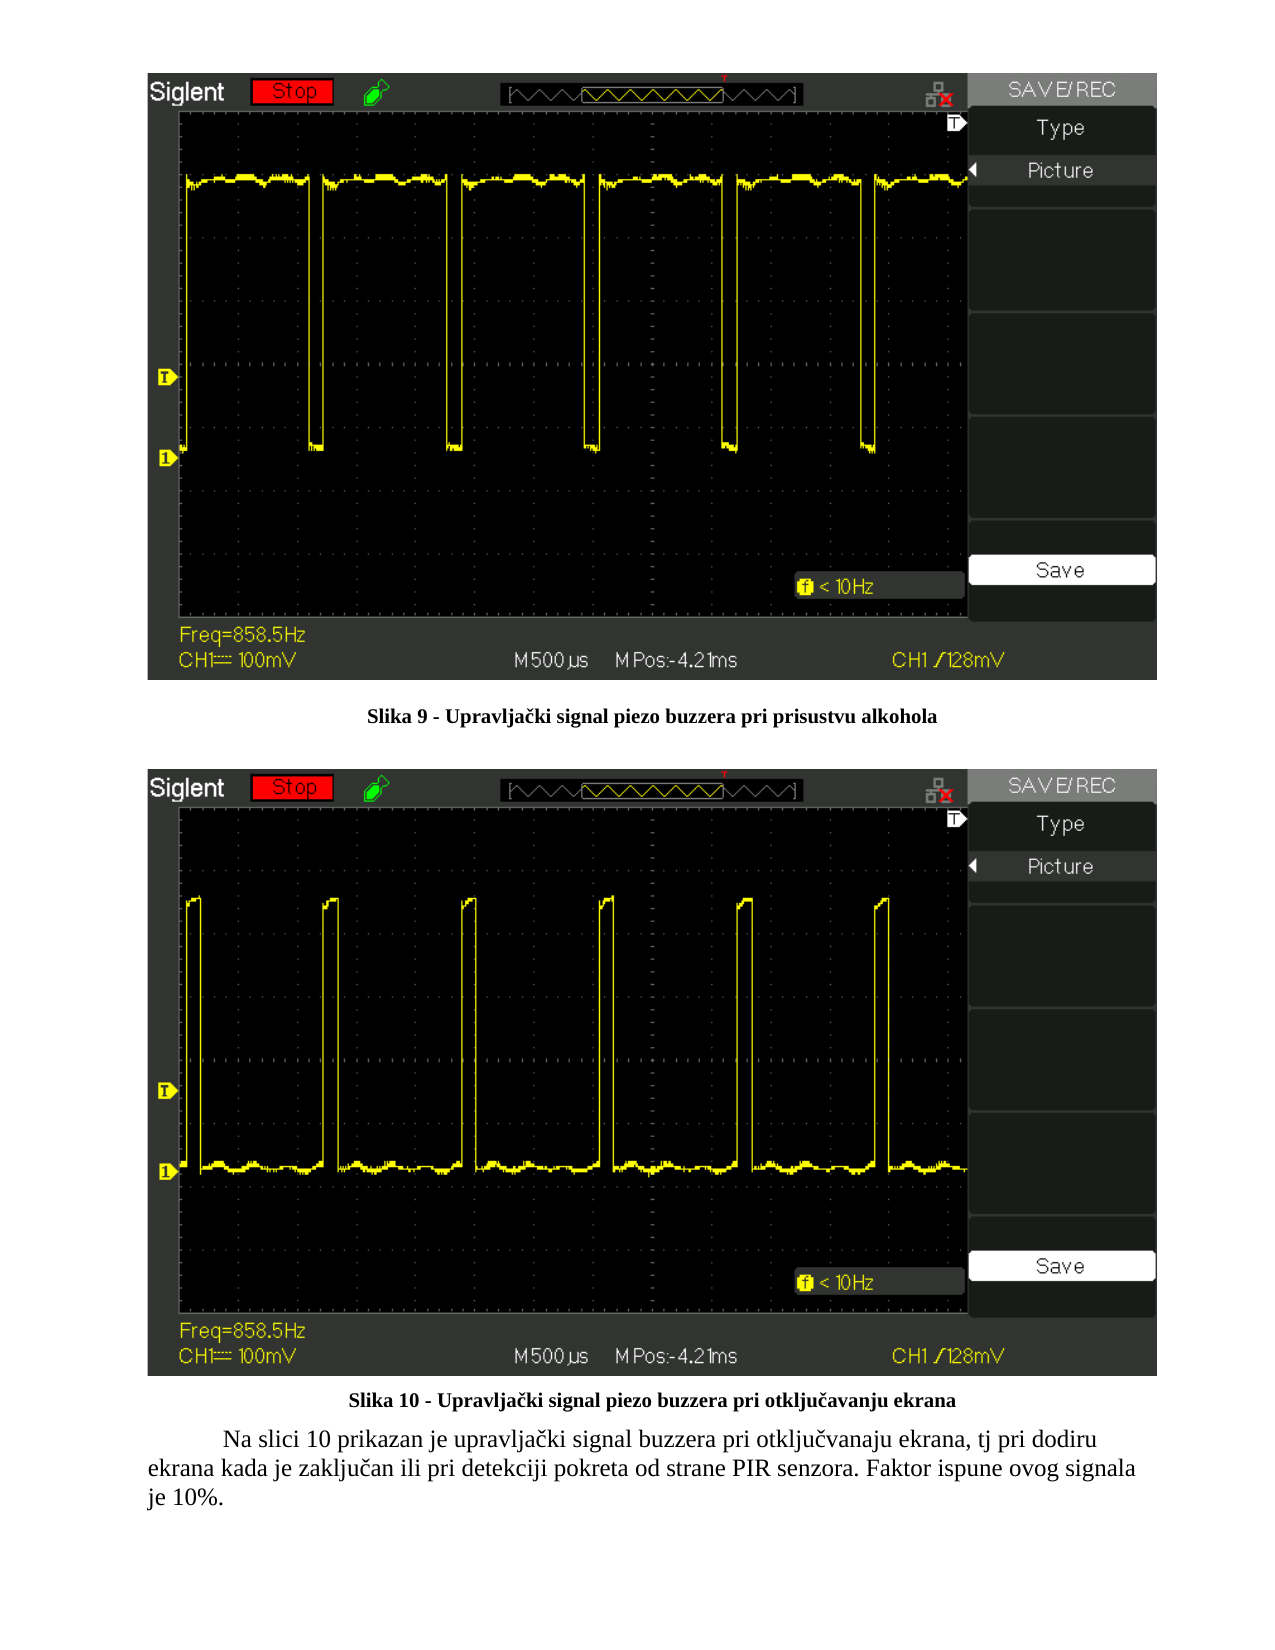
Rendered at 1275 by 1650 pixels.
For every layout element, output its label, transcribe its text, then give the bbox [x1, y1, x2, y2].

text Slika 9 - Upravljački signal piezo buzzera pri prisustvu alkohola [148, 704, 1157, 728]
text Slika 10 - Upravljački signal piezo buzzera pri otključavanju ekrana [148, 1388, 1157, 1412]
text Na slici 10 prikazan je upravljački signal buzzera pri otključvanaju ekrana, tj pri dodiru ekrana kada je zaključan ili pri detekciji pokreta od strane PIR senzora. Faktor ispune ovog signala je 10%. [148, 1424, 1157, 1511]
